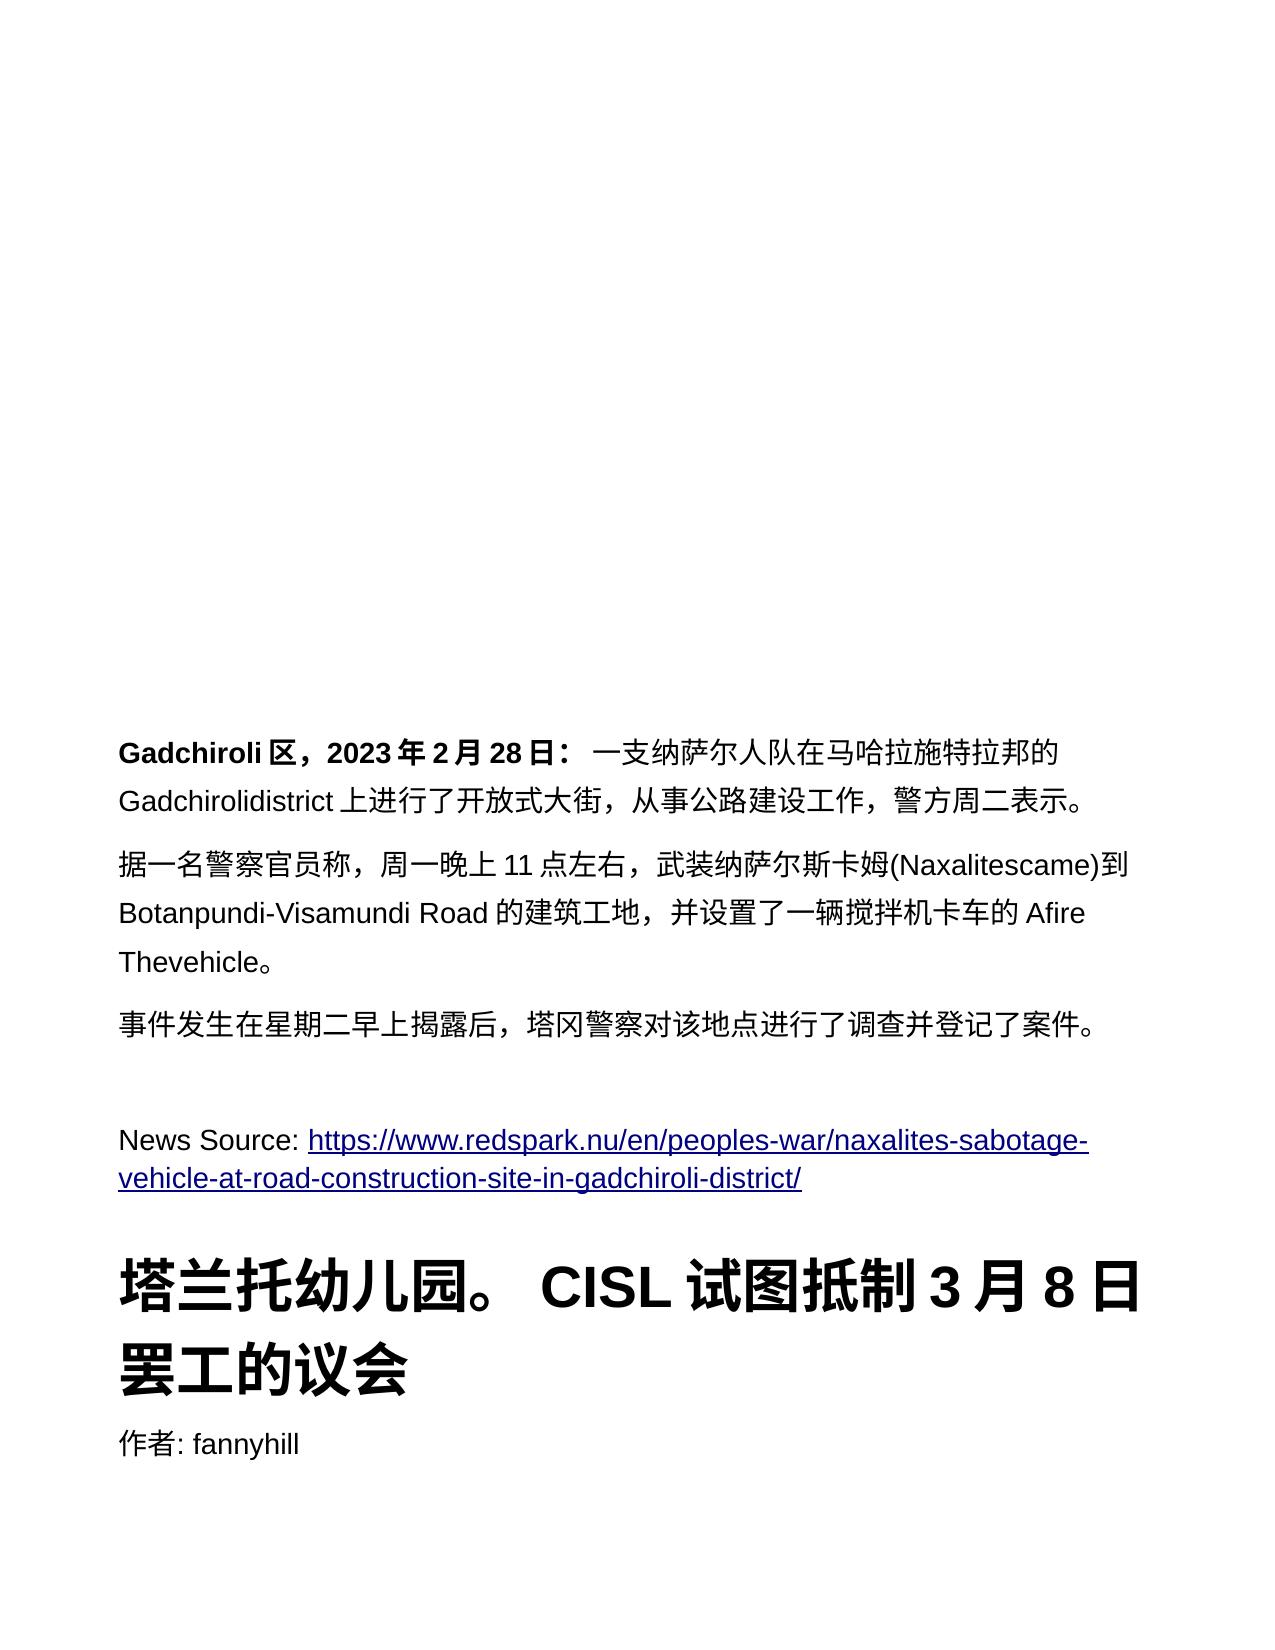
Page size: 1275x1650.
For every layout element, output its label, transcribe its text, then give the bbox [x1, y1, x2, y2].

text Gadchiroli区，2023年2月28日： 一支纳萨尔人队在马哈拉施特拉邦的Gadchirolidistrict上进行了开放式大街，从事公路建设工作，警方周二表示。 [118, 118, 1157, 820]
subtitle 塔兰托幼儿园。 CISL试图抵制3月8日罢工的议会 [118, 1239, 1157, 1408]
text 作者: fannyhill [118, 1421, 1157, 1463]
text 事件发生在星期二早上揭露后，塔冈警察对该地点进行了调查并登记了案件。 [118, 1001, 1157, 1044]
text News Source: https://www.redspark.nu/en/peoples-war/naxalites-sabotage-vehicle-at-road-construction-site-in-gadchiroli-district/ [118, 1123, 1157, 1195]
text 据一名警察官员称，周一晚上11点左右，武装纳萨尔斯卡姆(Naxalitescame)到Botanpundi-Visamundi Road的建筑工地，并设置了一辆搅拌机卡车的Afire Thevehicle。 [118, 841, 1157, 981]
text 资料来源：https：//www.ptinews.com/news/national/maha-naxalites-burn-down--> perhas-engaged-ind-in-in-in-construction-in-gadchiroli-district/522922.html [177, 1064, 1098, 1093]
